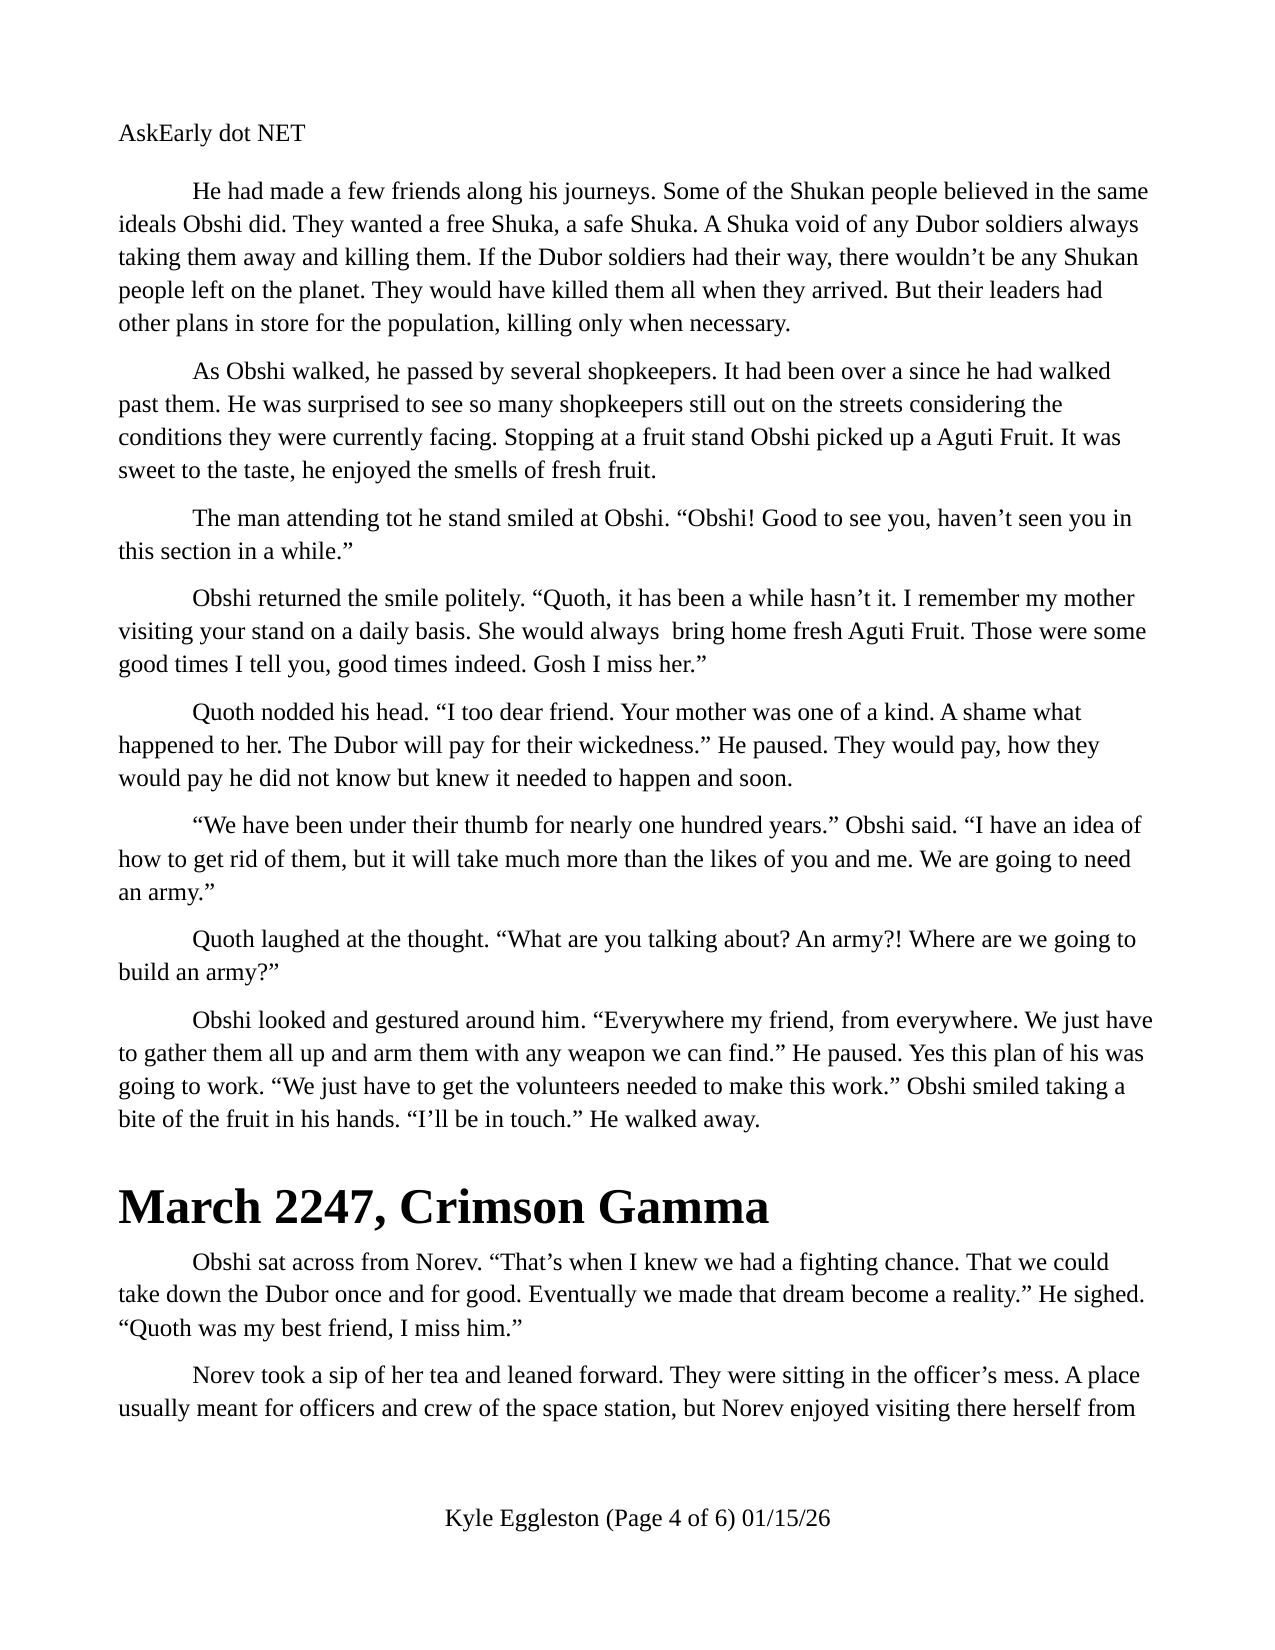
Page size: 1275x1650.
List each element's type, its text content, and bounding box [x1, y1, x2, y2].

text Quoth laughed at the thought. “What are you talking about? An army?! Where are we going to build an army?” [118, 924, 1157, 986]
text Obshi sat across from Norev. “That’s when I knew we had a fighting chance. That we could take down the Dubor once and for good. Eventually we made that dream become a reality.” He sighed. “Quoth was my best friend, I miss him.” [118, 1247, 1157, 1341]
text Norev took a sip of her tea and leaned forward. They were sitting in the officer’s mess. A place usually meant for officers and crew of the space station, but Norev enjoyed visiting there herself from [118, 1360, 1157, 1422]
text As Obshi walked, he passed by several shopkeepers. It had been over a since he had walked past them. He was surprised to see so many shopkeepers still out on the streets considering the conditions they were currently facing. Stopping at a fruit stand Obshi picked up a Aguti Fruit. It was sweet to the taste, he enjoyed the smells of fresh fruit. [118, 356, 1157, 484]
text Obshi returned the smile politely. “Quoth, it has been a while hasn’t it. I remember my mother visiting your stand on a daily basis. She would always bring home fresh Aguti Fruit. Those were some good times I tell you, good times indeed. Gosh I miss her.” [118, 583, 1157, 678]
text The man attending tot he stand smiled at Obshi. “Obshi! Good to see you, haven’t seen you in this section in a while.” [118, 503, 1157, 564]
text Quoth nodded his head. “I too dear friend. Your mother was one of a kind. A shame what happened to her. The Dubor will pay for their wickedness.” He paused. They would pay, how they would pay he did not know but knew it needed to happen and soon. [118, 697, 1157, 792]
text “We have been under their thumb for nearly one hundred years.” Obshi said. “I have an idea of how to get rid of them, but it will take much more than the likes of you and me. We are going to need an army.” [118, 811, 1157, 905]
subtitle March 2247, Crimson Gamma [118, 1177, 1157, 1234]
text He had made a few friends along his journeys. Some of the Shukan people believed in the same ideals Obshi did. They wanted a free Shuka, a safe Shuka. A Shuka void of any Dubor soldiers always taking them away and killing them. If the Dubor soldiers had their way, there wouldn’t be any Shukan people left on the planet. They would have killed them all when they arrived. But their leaders had other plans in store for the population, killing only when necessary. [118, 176, 1157, 337]
text Obshi looked and gestured around him. “Everywhere my friend, from everywhere. We just have to gather them all up and arm them with any weapon we can find.” He paused. Yes this plan of his was going to work. “We just have to get the volunteers needed to make this work.” Obshi smiled taking a bite of the fruit in his hands. “I’ll be in touch.” He walked away. [118, 1005, 1157, 1133]
